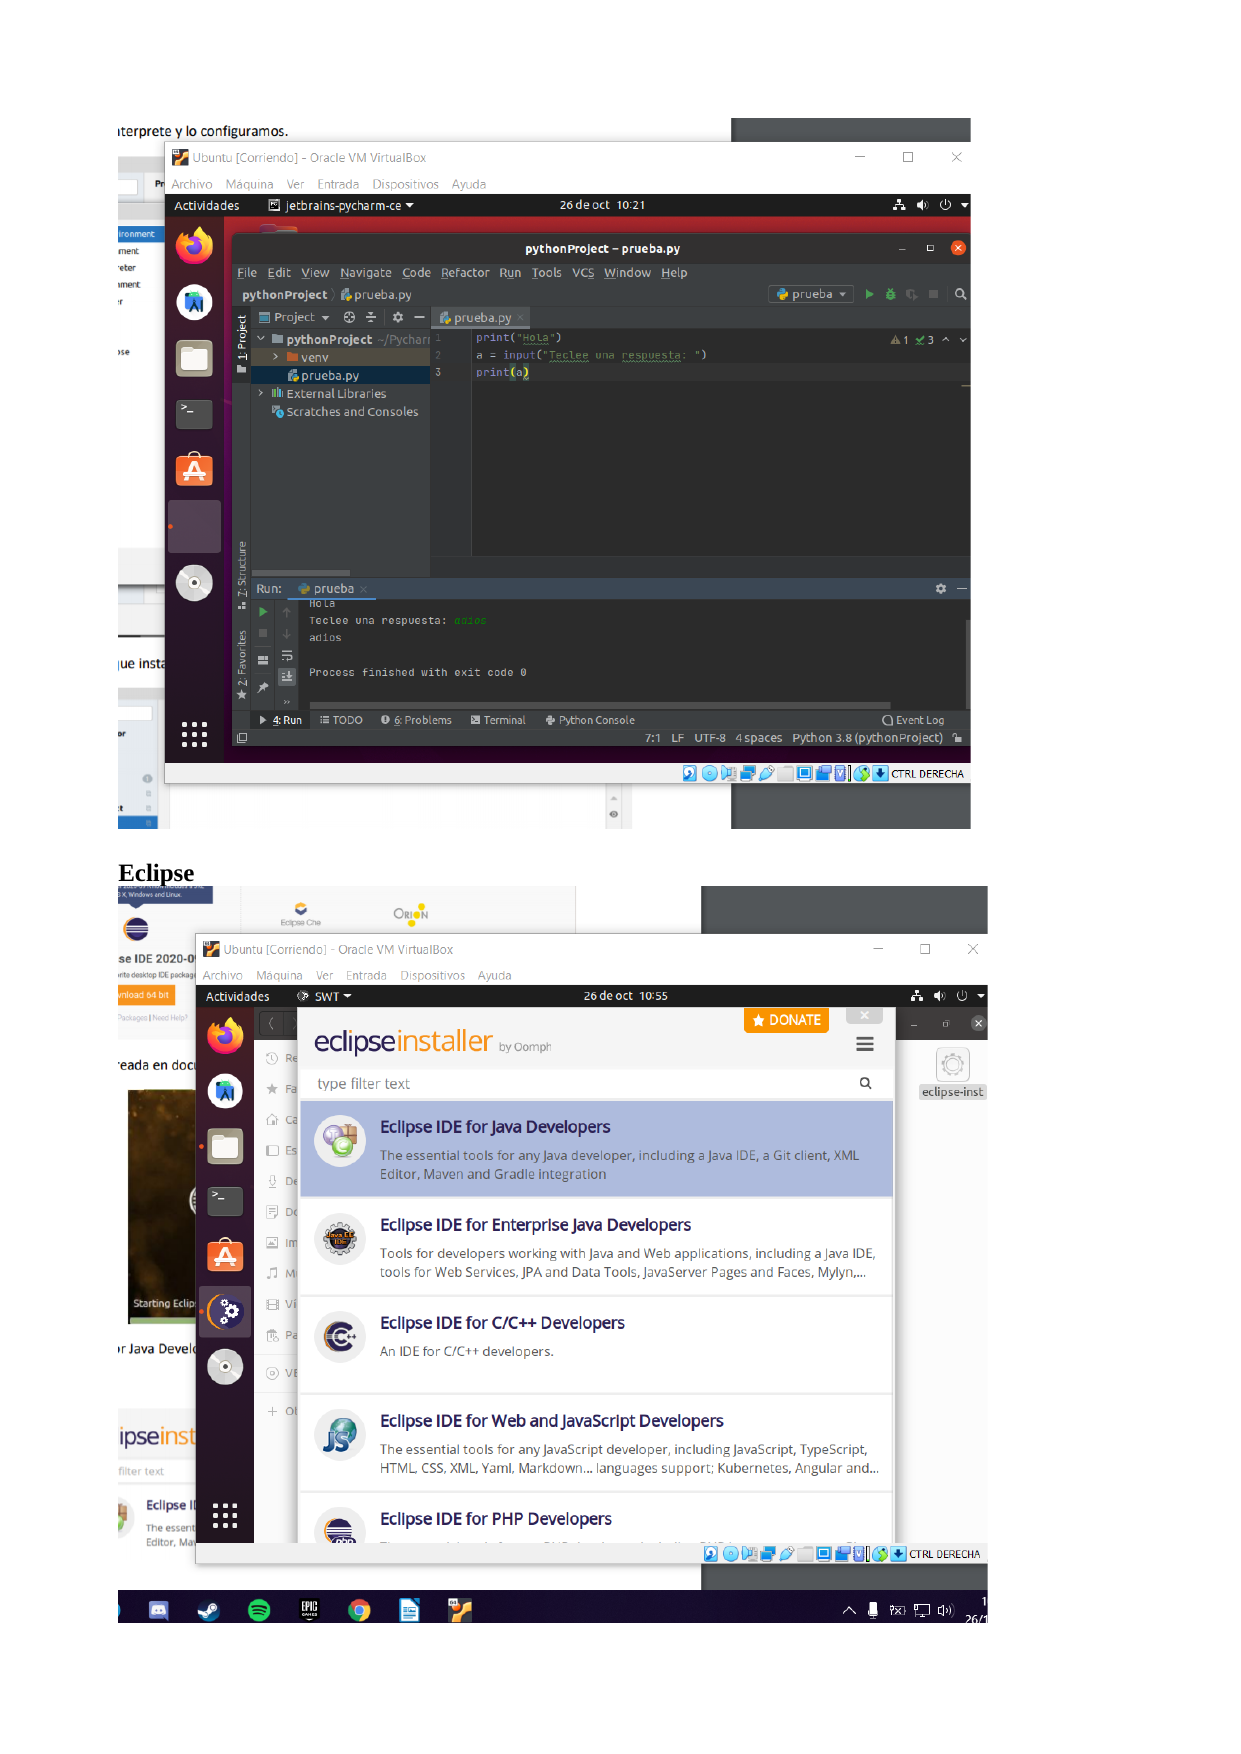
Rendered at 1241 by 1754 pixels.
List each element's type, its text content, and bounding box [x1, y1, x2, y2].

text Eclipse [118, 858, 1122, 886]
picture [118, 886, 988, 1623]
picture [118, 118, 971, 829]
